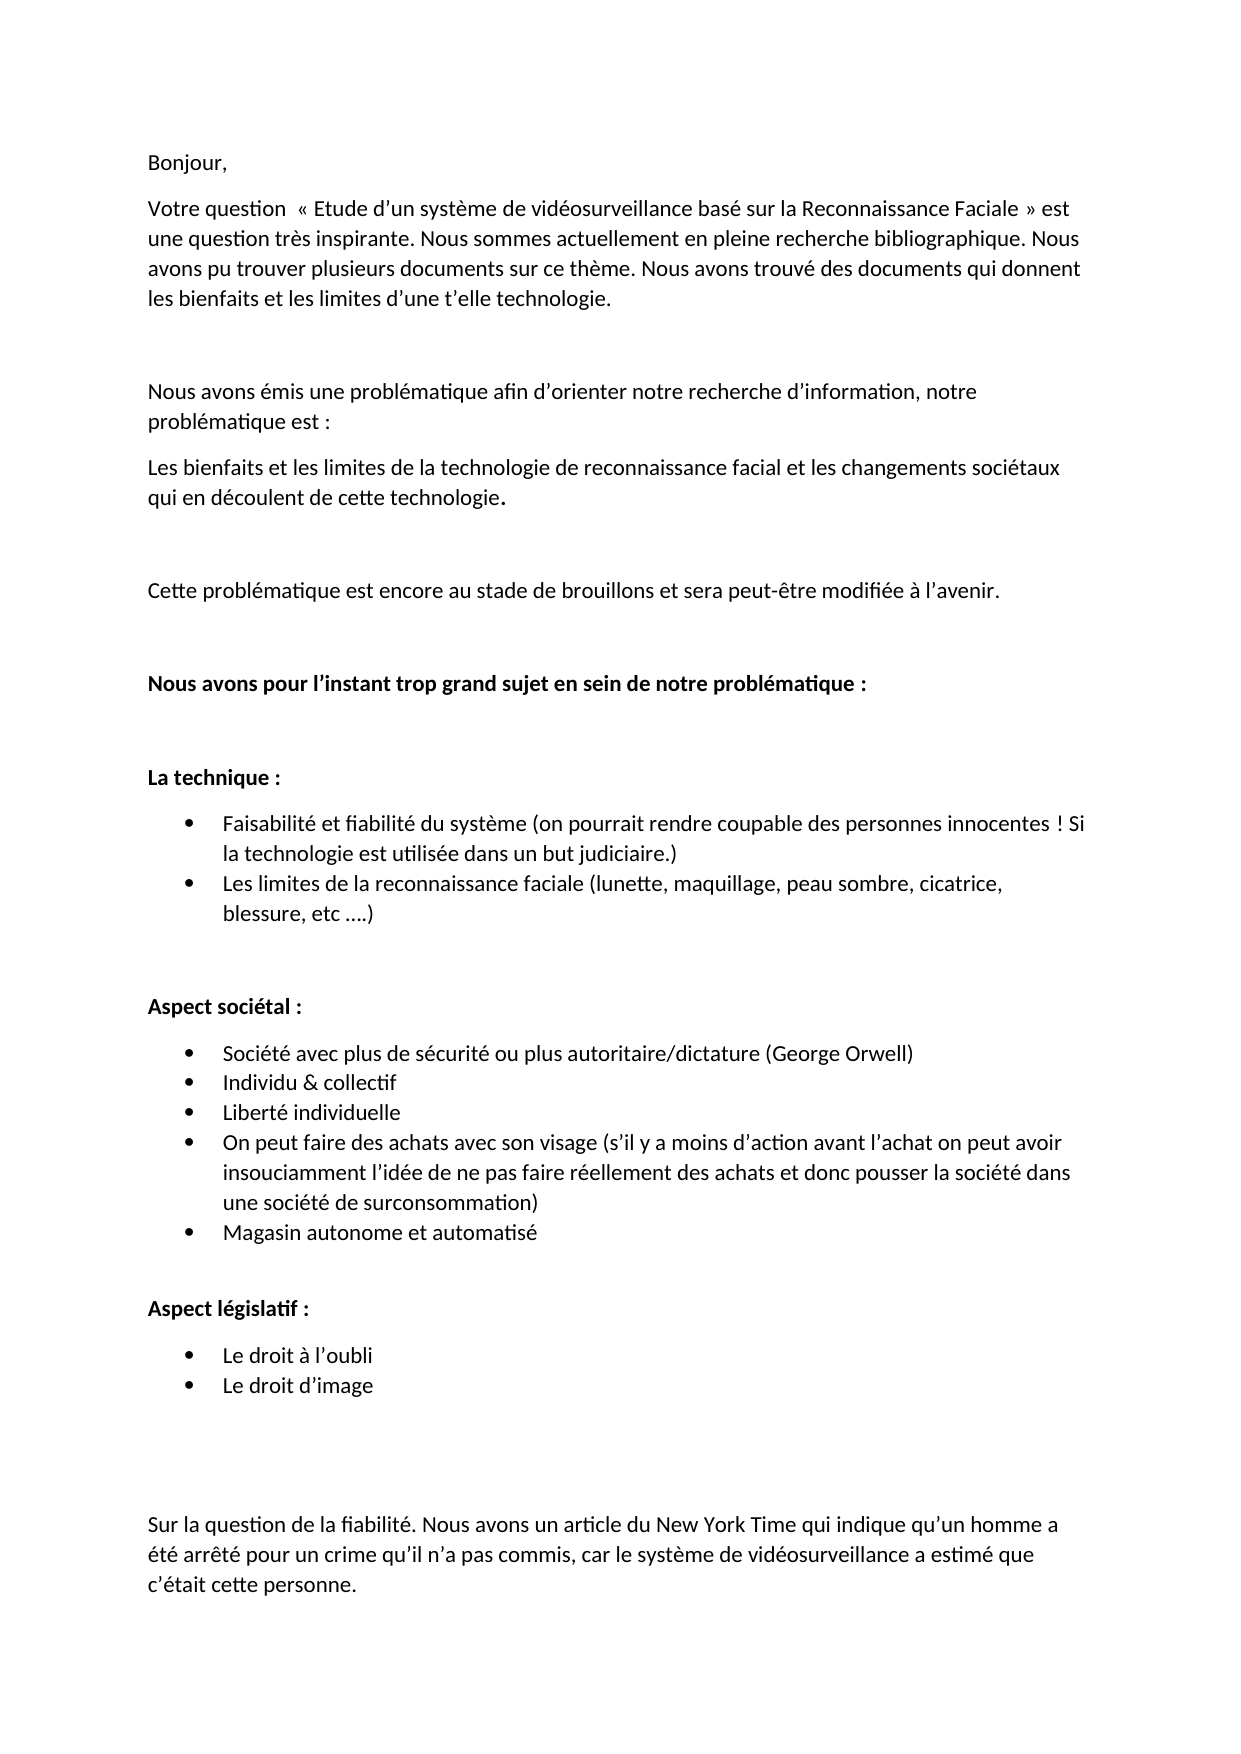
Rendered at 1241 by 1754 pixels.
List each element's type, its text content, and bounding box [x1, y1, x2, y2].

list Liberté individuelle [185, 1098, 1093, 1126]
text Votre question « Etude d’un système de vidéosurveillance basé sur la Reconnaissance Faciale » est une question très inspirante. Nous sommes actuellement en pleine recherche bibliographique. Nous avons pu trouver plusieurs documents sur ce thème. Nous avons trouvé des documents qui donnent les bienfaits et les limites d’une t’elle technologie. [148, 194, 1093, 312]
text Sur la question de la fiabilité. Nous avons un article du New York Time qui indique qu’un homme a été arrêté pour un crime qu’il n’a pas commis, car le système de vidéosurveillance a estimé que c’était cette personne. [148, 1511, 1093, 1598]
text Bonjour, [148, 148, 1093, 176]
text La technique : [148, 763, 1093, 791]
text Aspect sociétal : [148, 992, 1093, 1020]
list Société avec plus de sécurité ou plus autoritaire/dictature (George Orwell) [185, 1039, 1093, 1067]
text Aspect législatif : [148, 1294, 1093, 1322]
text Nous avons pour l’instant trop grand sujet en sein de notre problématique : [148, 669, 1093, 698]
text Les bienfaits et les limites de la technologie de reconnaissance facial et les changements sociétaux qui en découlent de cette technologie. [148, 453, 1093, 511]
text Nous avons émis une problématique afin d’orienter notre recherche d’information, notre problématique est : [148, 377, 1093, 435]
list Le droit d’image [185, 1371, 1093, 1399]
list Le droit à l’oubli [185, 1341, 1093, 1369]
list Les limites de la reconnaissance faciale (lunette, maquillage, peau sombre, cicatrice, blessure, etc ….) [185, 869, 1093, 927]
list Magasin autonome et automatisé [185, 1218, 1093, 1246]
list Individu & collectif [185, 1068, 1093, 1097]
list On peut faire des achats avec son visage (s’il y a moins d’action avant l’achat on peut avoir insouciamment l’idée de ne pas faire réellement des achats et donc pousser la société dans une société de surconsommation) [185, 1128, 1093, 1216]
text Cette problématique est encore au stade de brouillons et sera peut-être modifiée à l’avenir. [148, 576, 1093, 604]
list Faisabilité et fiabilité du système (on pourrait rendre coupable des personnes innocentes ! Si la technologie est utilisée dans un but judiciaire.) [185, 809, 1093, 867]
